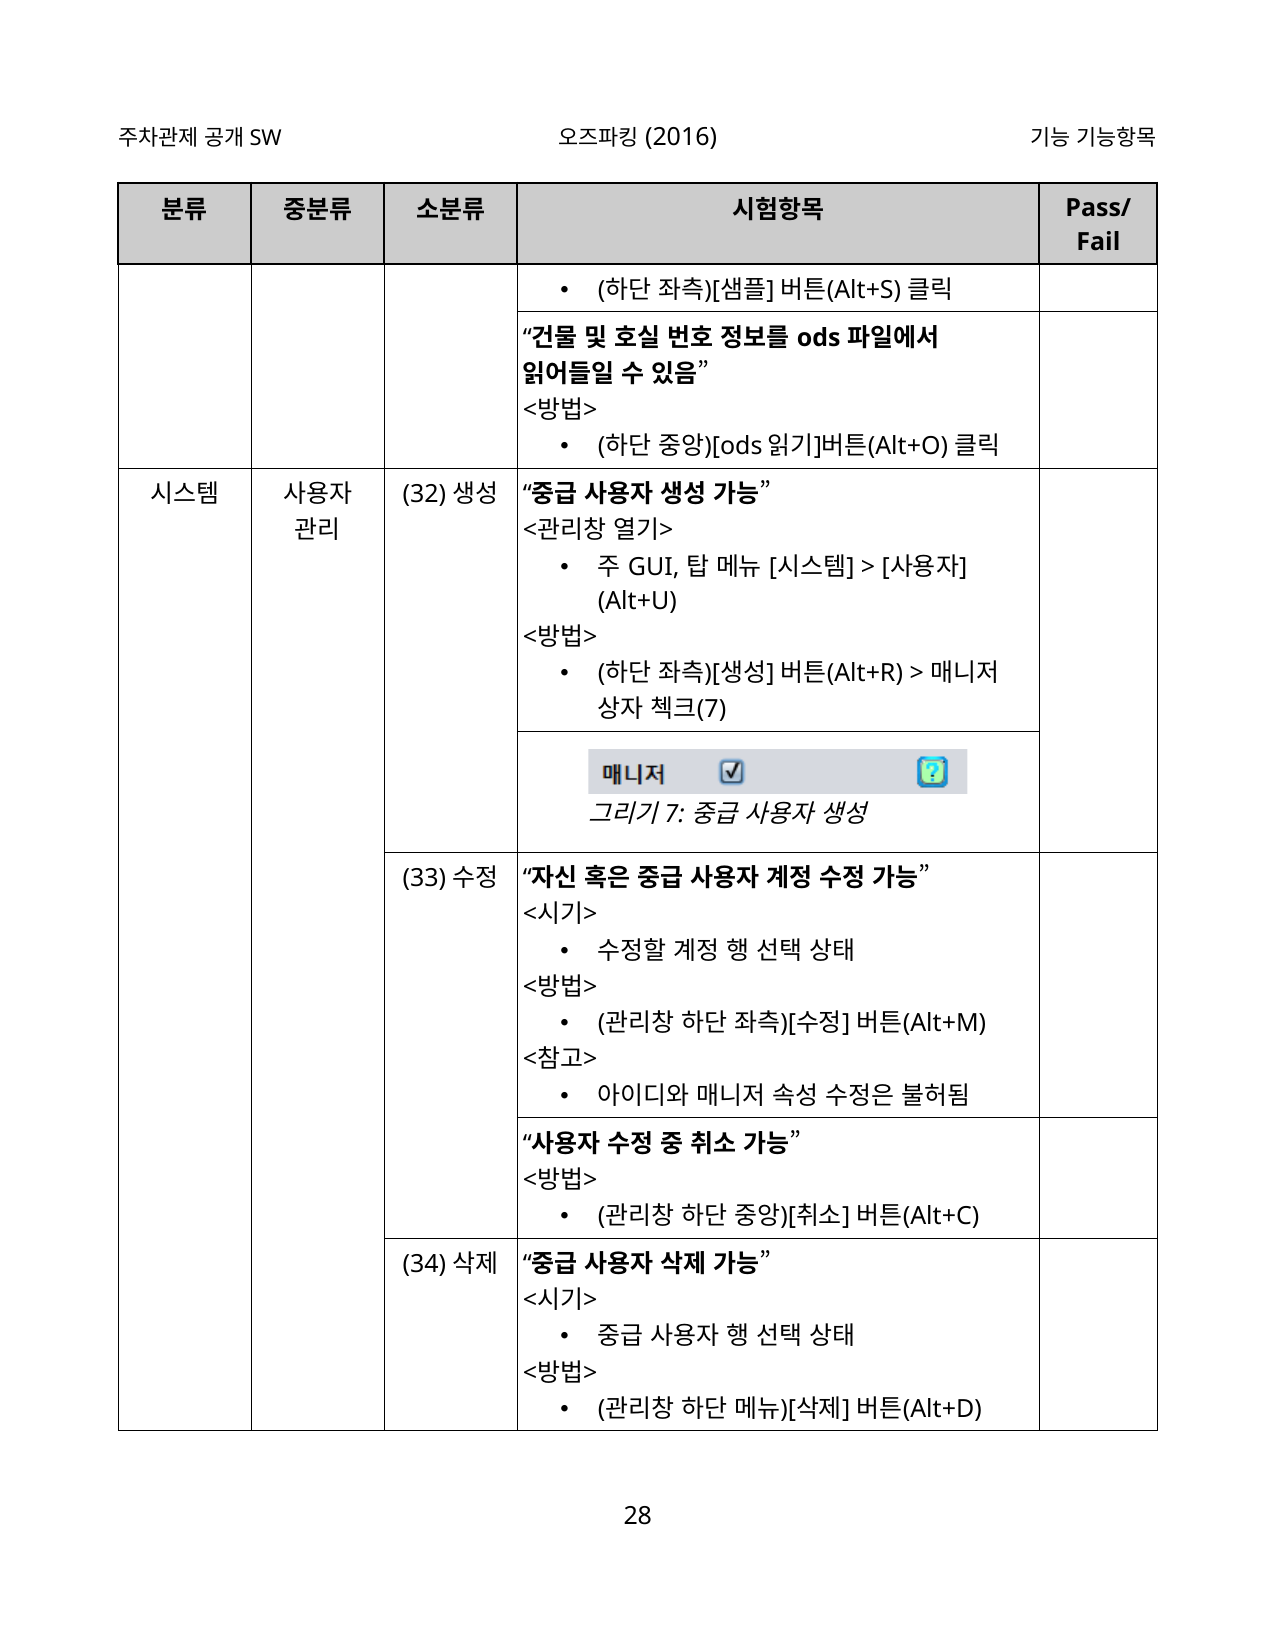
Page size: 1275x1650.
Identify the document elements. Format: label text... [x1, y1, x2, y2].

table_cell (32) 생성 [385, 469, 517, 852]
table_header Pass/Fail [1040, 184, 1156, 263]
table_header 소분류 [385, 184, 516, 263]
table_cell [252, 265, 384, 468]
table_cell (33) 수정 [385, 853, 517, 1237]
picture [588, 749, 968, 794]
table_cell [385, 265, 517, 468]
table_cell [1040, 1118, 1157, 1237]
table_cell 사용자 관리 [252, 469, 384, 1430]
table_cell “사용자 수정 중 취소 가능” <방법> (관리창 하단 중앙)[취소] 버튼(Alt+C) [518, 1118, 1039, 1237]
table_cell “중급 사용자 삭제 가능” <시기> 중급 사용자 행 선택 상태 <방법> (관리창 하단 메뉴)[삭제] 버튼(Alt+D) [518, 1239, 1039, 1430]
table_cell [1040, 312, 1157, 468]
table_cell “자신 혹은 중급 사용자 계정 수정 가능” <시기> 수정할 계정 행 선택 상태 <방법> (관리창 하단 좌측)[수정] 버튼(Alt+M) <참고> 아이디와 매니저 속성 수정은 불허됨 [518, 853, 1039, 1117]
table_cell 시스템 [119, 469, 251, 1430]
table_cell [1040, 731, 1157, 852]
table_cell [1040, 469, 1157, 731]
table_cell [1040, 853, 1157, 1117]
table_header 시험항목 [518, 184, 1038, 263]
table_header 분류 [119, 184, 250, 263]
table_cell “중급 사용자 생성 가능” <관리창 열기> 주 GUI, 탑 메뉴 [시스템] > [사용자](Alt+U) <방법> (하단 좌측)[생성] 버튼(Alt+R) > 매니저 상자 첵크(7) [518, 469, 1039, 731]
table_cell [1040, 265, 1157, 311]
table_cell [1040, 1239, 1157, 1430]
table_cell “건물 및 호실 번호 정보 ods 파일 표본을 내려받을 수 있음” <방법> (하단 좌측)[샘플] 버튼(Alt+S) 클릭 [518, 265, 1039, 311]
table_header 중분류 [252, 184, 383, 263]
table_cell “건물 및 호실 번호 정보를 ods 파일에서 읽어들일 수 있음” <방법> (하단 중앙)[ods읽기]버튼(Alt+O) 클릭 [518, 312, 1039, 468]
table_cell [518, 732, 1039, 852]
table_cell (34) 삭제 [385, 1239, 517, 1430]
table_cell [119, 265, 251, 468]
